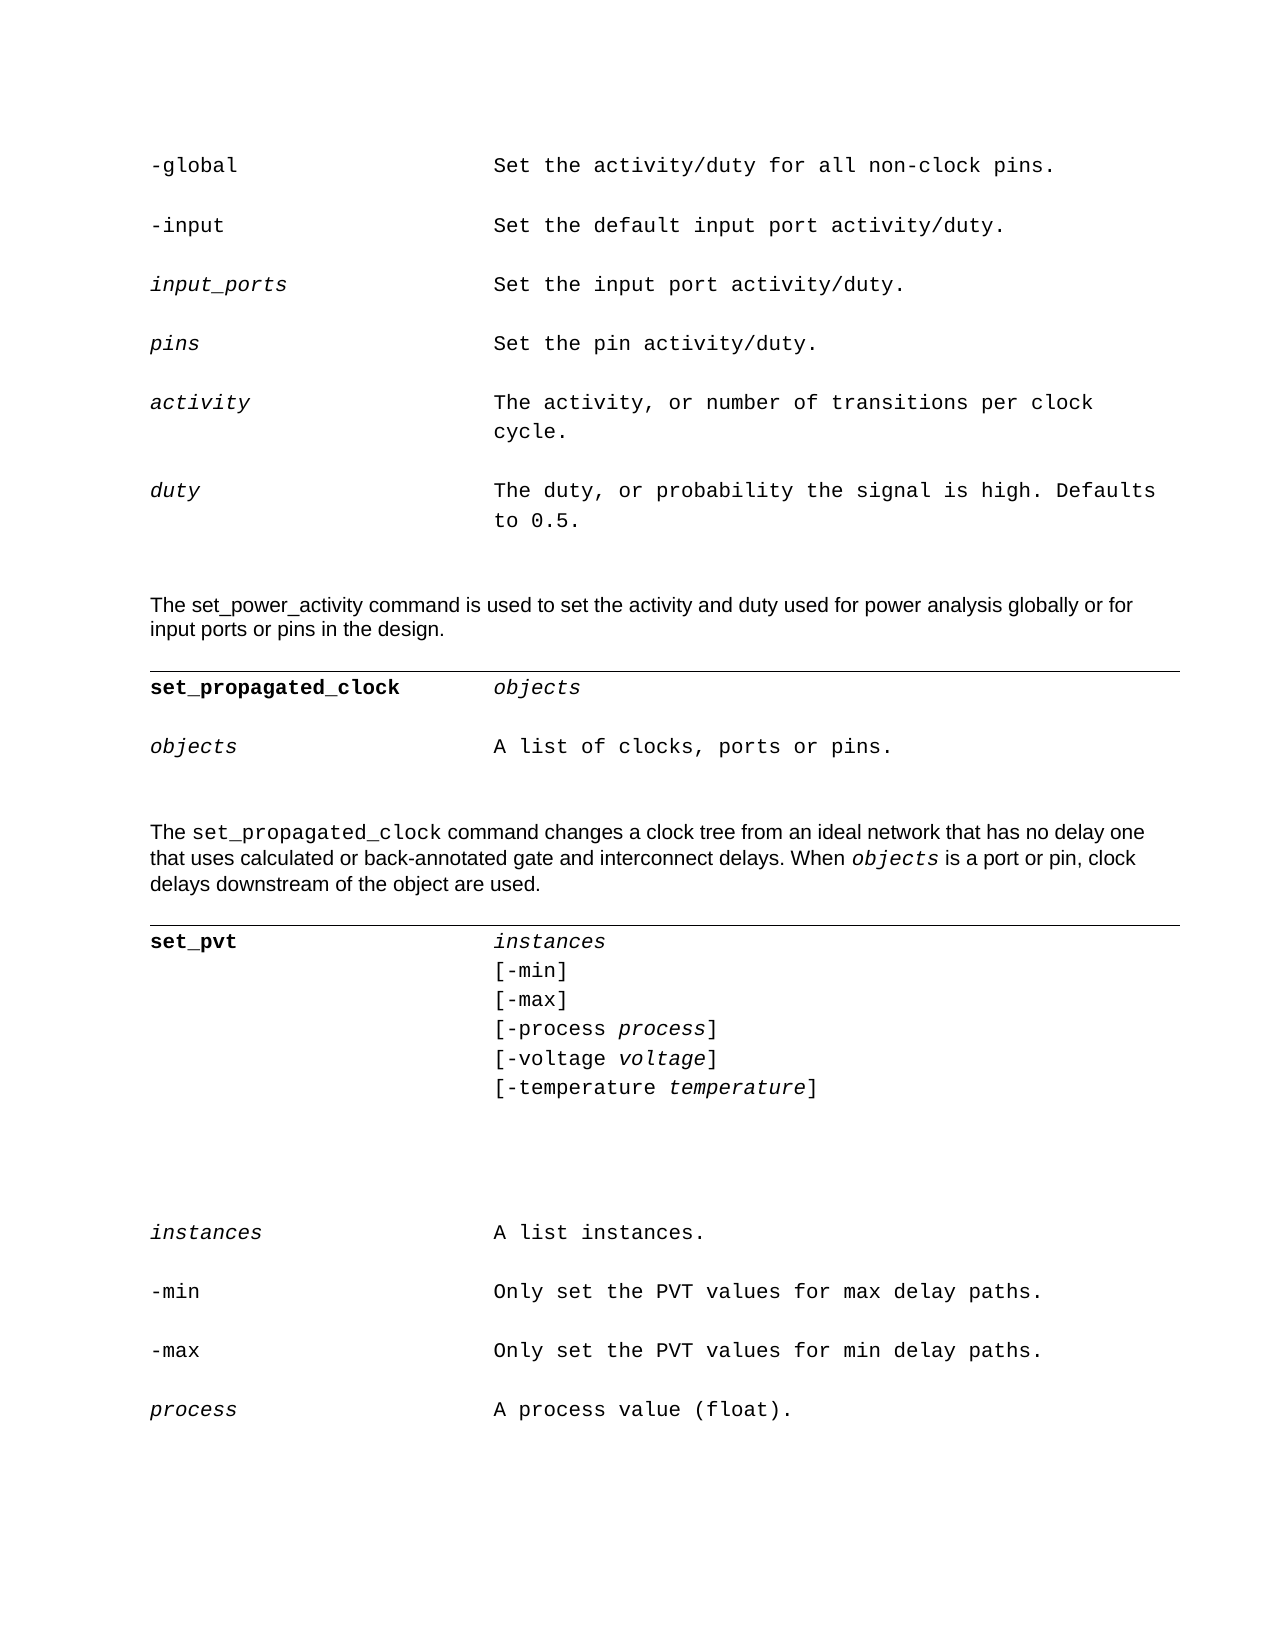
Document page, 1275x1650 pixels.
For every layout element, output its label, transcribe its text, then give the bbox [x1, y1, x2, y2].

table_cell The activity, or number of transitions per clock cycle. [493, 387, 1180, 475]
table_header instances [-min] [-max] [-process process] [-voltage voltage] [-temperature temperature] [493, 926, 1180, 1216]
table_cell -max [150, 1335, 493, 1394]
table_cell A process value (float). [493, 1394, 1180, 1453]
table_cell pins [150, 328, 493, 387]
table_cell duty [150, 475, 493, 563]
text The set_propagated_clock command changes a clock tree from an ideal network that has no delay one that uses calculated or back-annotated gate and interconnect delays. When objects is a port or pin, clock delays downstream of the object are used. [150, 820, 1180, 895]
table_cell The duty, or probability the signal is high. Defaults to 0.5. [493, 475, 1180, 563]
table_cell instances [150, 1216, 493, 1275]
table_cell Only set the PVT values for min delay paths. [493, 1335, 1180, 1394]
table_header set_propagated_clock [150, 672, 493, 731]
table_cell process [150, 1394, 493, 1453]
table_cell -global [150, 150, 493, 209]
table_cell Only set the PVT values for max delay paths. [493, 1275, 1180, 1334]
text The set_power_activity command is used to set the activity and duty used for power analysis globally or for input ports or pins in the design. [150, 593, 1180, 641]
table_cell Set the pin activity/duty. [493, 328, 1180, 387]
table_cell Set the input port activity/duty. [493, 268, 1180, 327]
table_cell -min [150, 1275, 493, 1334]
table_cell Set the default input port activity/duty. [493, 209, 1180, 268]
table_header set_pvt [150, 926, 493, 1216]
table_cell -input [150, 209, 493, 268]
table_cell A list of clocks, ports or pins. [493, 731, 1180, 790]
table_cell activity [150, 387, 493, 475]
table_cell Set the activity/duty for all non-clock pins. [493, 150, 1180, 209]
table_cell A list instances. [493, 1216, 1180, 1275]
table_cell objects [150, 731, 493, 790]
table_header objects [493, 672, 1180, 731]
table_cell input_ports [150, 268, 493, 327]
